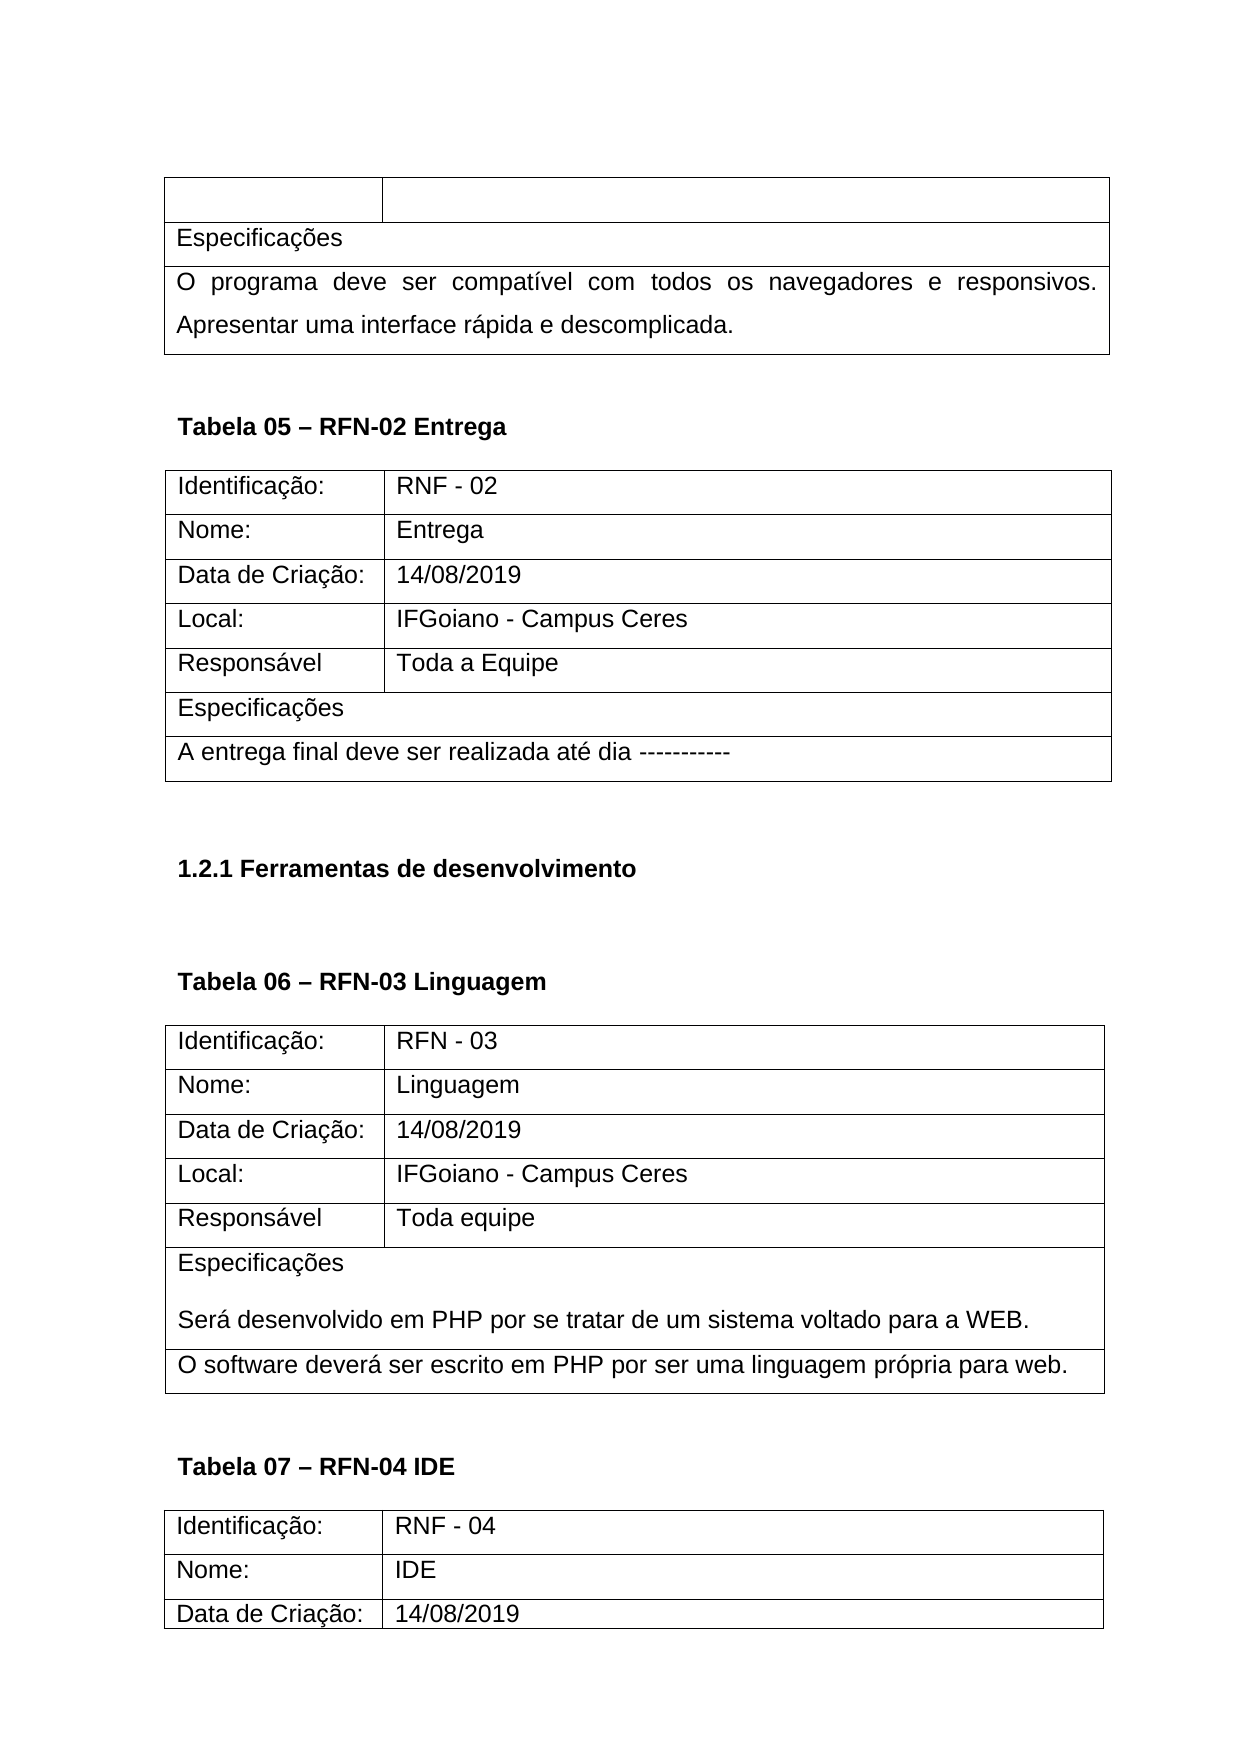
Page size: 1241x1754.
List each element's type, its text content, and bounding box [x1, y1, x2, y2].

table_cell [383, 178, 1109, 222]
table_cell 14/08/2019 [383, 1600, 1103, 1628]
text Tabela 05 – RFN-02 Entrega [177, 412, 1122, 441]
table_cell IFGoiano - Campus Ceres [385, 1159, 1104, 1202]
table_cell Nome: [166, 1070, 384, 1114]
table_cell Data de Criação: [166, 560, 384, 603]
table_cell Especificações [165, 223, 1109, 266]
table_cell [165, 178, 382, 222]
table_cell Nome: [166, 515, 384, 559]
table_cell Toda equipe [385, 1204, 1104, 1247]
table_cell O programa deve ser compatível com todos os navegadores e responsivos. Apresentar uma interface rápida e descomplicada. [165, 267, 1109, 353]
table_cell Data de Criação: [166, 1115, 384, 1158]
table_cell IDE [383, 1555, 1103, 1598]
table_cell 14/08/2019 [385, 1115, 1104, 1158]
table_header RNF - 02 [385, 471, 1111, 514]
table_cell Especificações Será desenvolvido em PHP por se tratar de um sistema voltado para a WEB. [166, 1248, 1104, 1349]
subtitle 1.2.1 Ferramentas de desenvolvimento [177, 854, 1122, 883]
table_cell Data de Criação: [165, 1600, 382, 1628]
table_cell Local: [166, 604, 384, 647]
table_cell Responsável [166, 649, 384, 692]
text Tabela 07 – RFN-04 IDE [177, 1452, 1122, 1481]
table_cell Especificações [166, 693, 1111, 736]
table_cell Responsável [166, 1204, 384, 1247]
table_header RNF - 04 [383, 1511, 1103, 1554]
table_cell A entrega final deve ser realizada até dia ----------- [166, 737, 1111, 781]
table_header RFN - 03 [385, 1026, 1104, 1069]
table_cell Nome: [165, 1555, 382, 1598]
text Tabela 06 – RFN-03 Linguagem [177, 967, 1122, 996]
table_cell Linguagem [385, 1070, 1104, 1114]
table_cell O software deverá ser escrito em PHP por ser uma linguagem própria para web. [166, 1350, 1104, 1393]
table_cell 14/08/2019 [385, 560, 1111, 603]
table_header Identificação: [166, 471, 384, 514]
table_header Identificação: [165, 1511, 382, 1554]
table_header Identificação: [166, 1026, 384, 1069]
table_cell Entrega [385, 515, 1111, 559]
table_cell Toda a Equipe [385, 649, 1111, 692]
table_cell IFGoiano - Campus Ceres [385, 604, 1111, 647]
table_cell Local: [166, 1159, 384, 1202]
